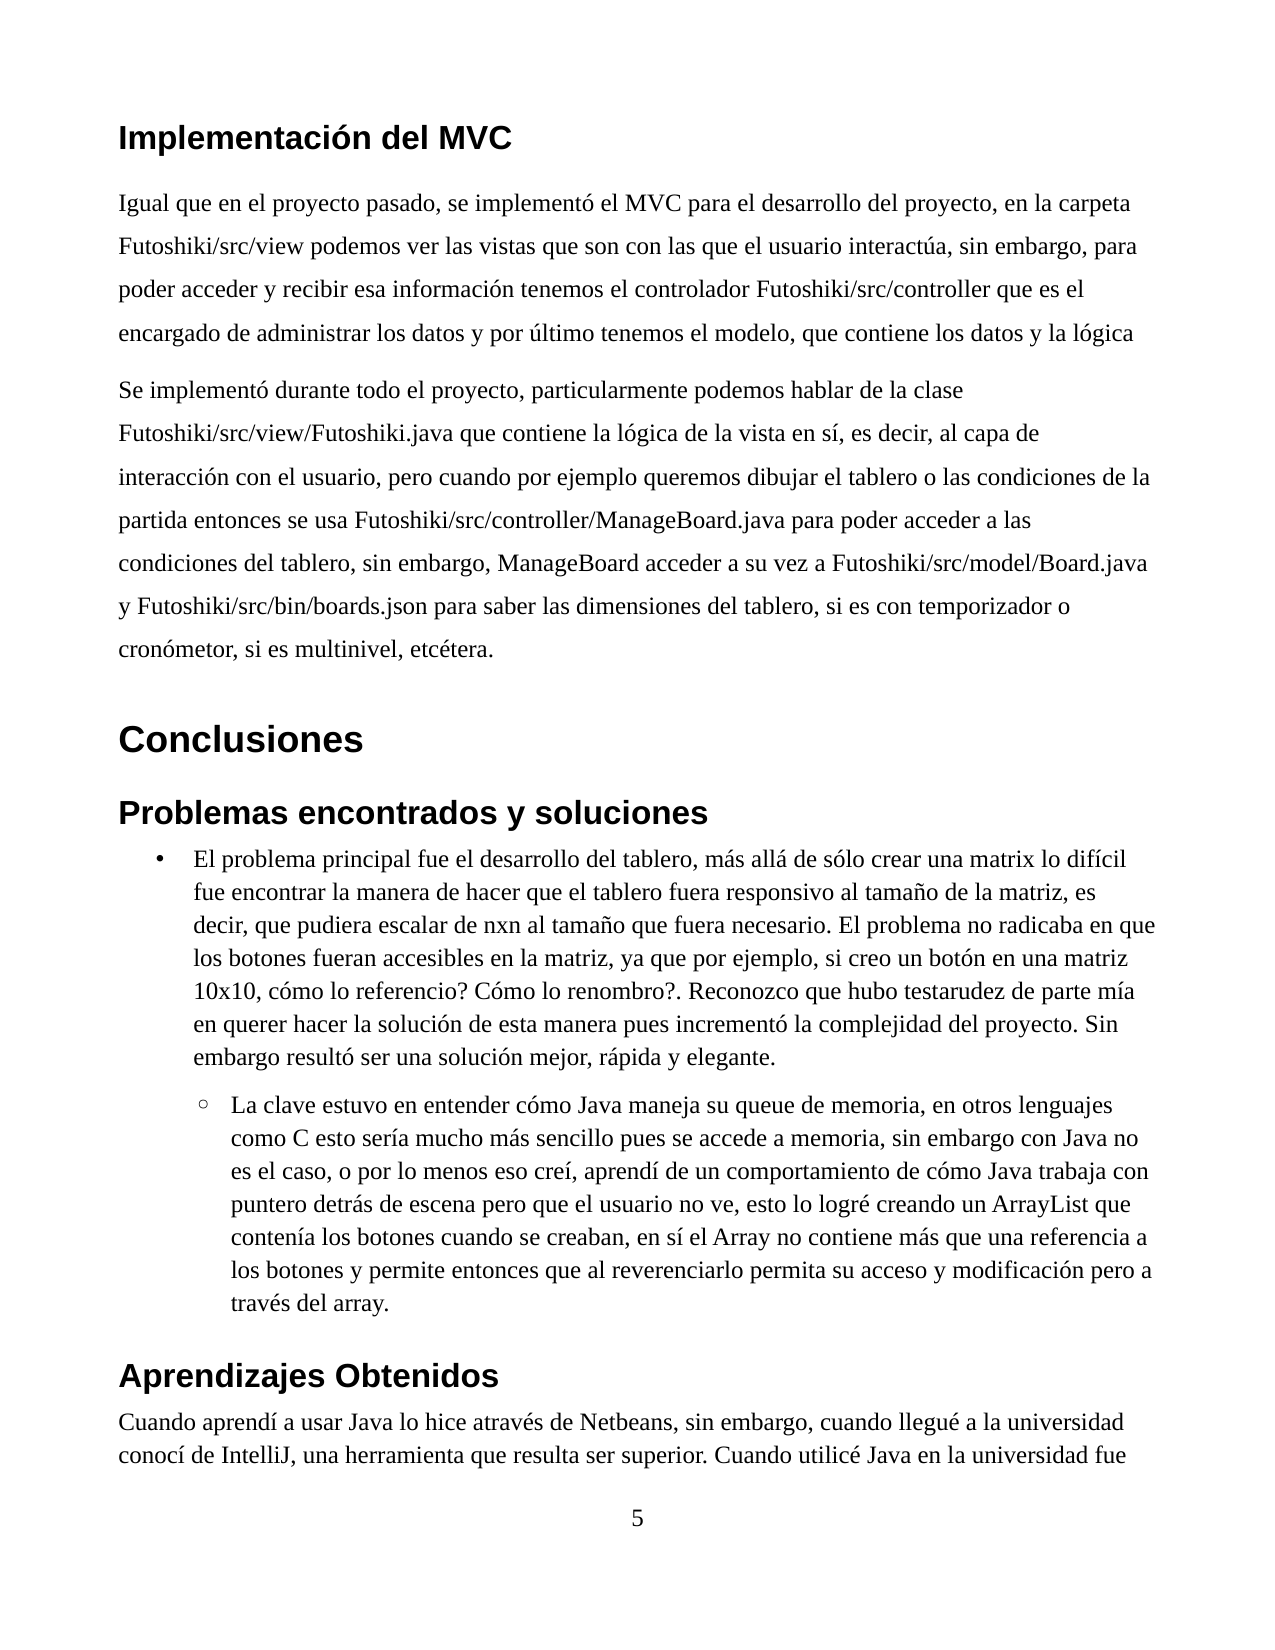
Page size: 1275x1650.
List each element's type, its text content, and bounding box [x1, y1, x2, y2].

text Se implementó durante todo el proyecto, particularmente podemos hablar de la clase Futoshiki/src/view/Futoshiki.java que contiene la lógica de la vista en sí, es decir, al capa de interacción con el usuario, pero cuando por ejemplo queremos dibujar el tablero o las condiciones de la partida entonces se usa Futoshiki/src/controller/ManageBoard.java para poder acceder a las condiciones del tablero, sin embargo, ManageBoard acceder a su vez a Futoshiki/src/model/Board.java y Futoshiki/src/bin/boards.json para saber las dimensiones del tablero, si es con temporizador o cronómetor, si es multinivel, etcétera. [118, 375, 1157, 663]
subtitle Implementación del MVC [118, 118, 1157, 157]
list El problema principal fue el desarrollo del tablero, más allá de sólo crear una matrix lo difícil fue encontrar la manera de hacer que el tablero fuera responsivo al tamaño de la matriz, es decir, que pudiera escalar de nxn al tamaño que fuera necesario. El problema no radicaba en que los botones fueran accesibles en la matriz, ya que por ejemplo, si creo un botón en una matriz 10x10, cómo lo referencio? Cómo lo renombro?. Reconozco que hubo testarudez de parte mía en querer hacer la solución de esta manera pues incrementó la complejidad del proyecto. Sin embargo resultó ser una solución mejor, rápida y elegante. [156, 844, 1157, 1071]
text Cuando aprendí a usar Java lo hice através de Netbeans, sin embargo, cuando llegué a la universidad conocí de IntelliJ, una herramienta que resulta ser superior. Cuando utilicé Java en la universidad fue [118, 1407, 1157, 1469]
subtitle Problemas encontrados y soluciones [118, 793, 1157, 832]
list La clave estuvo en entender cómo Java maneja su queue de memoria, en otros lenguajes como C esto sería mucho más sencillo pues se accede a memoria, sin embargo con Java no es el caso, o por lo menos eso creí, aprendí de un comportamiento de cómo Java trabaja con puntero detrás de escena pero que el usuario no ve, esto lo logré creando un ArrayList que contenía los botones cuando se creaban, en sí el Array no contiene más que una referencia a los botones y permite entonces que al reverenciarlo permita su acceso y modificación pero a través del array. [193, 1090, 1157, 1317]
subtitle Aprendizajes Obtenidos [118, 1356, 1157, 1395]
subtitle Conclusiones [118, 717, 1157, 760]
text Igual que en el proyecto pasado, se implementó el MVC para el desarrollo del proyecto, en la carpeta Futoshiki/src/view podemos ver las vistas que son con las que el usuario interactúa, sin embargo, para poder acceder y recibir esa información tenemos el controlador Futoshiki/src/controller que es el encargado de administrar los datos y por último tenemos el modelo, que contiene los datos y la lógica [118, 188, 1157, 346]
